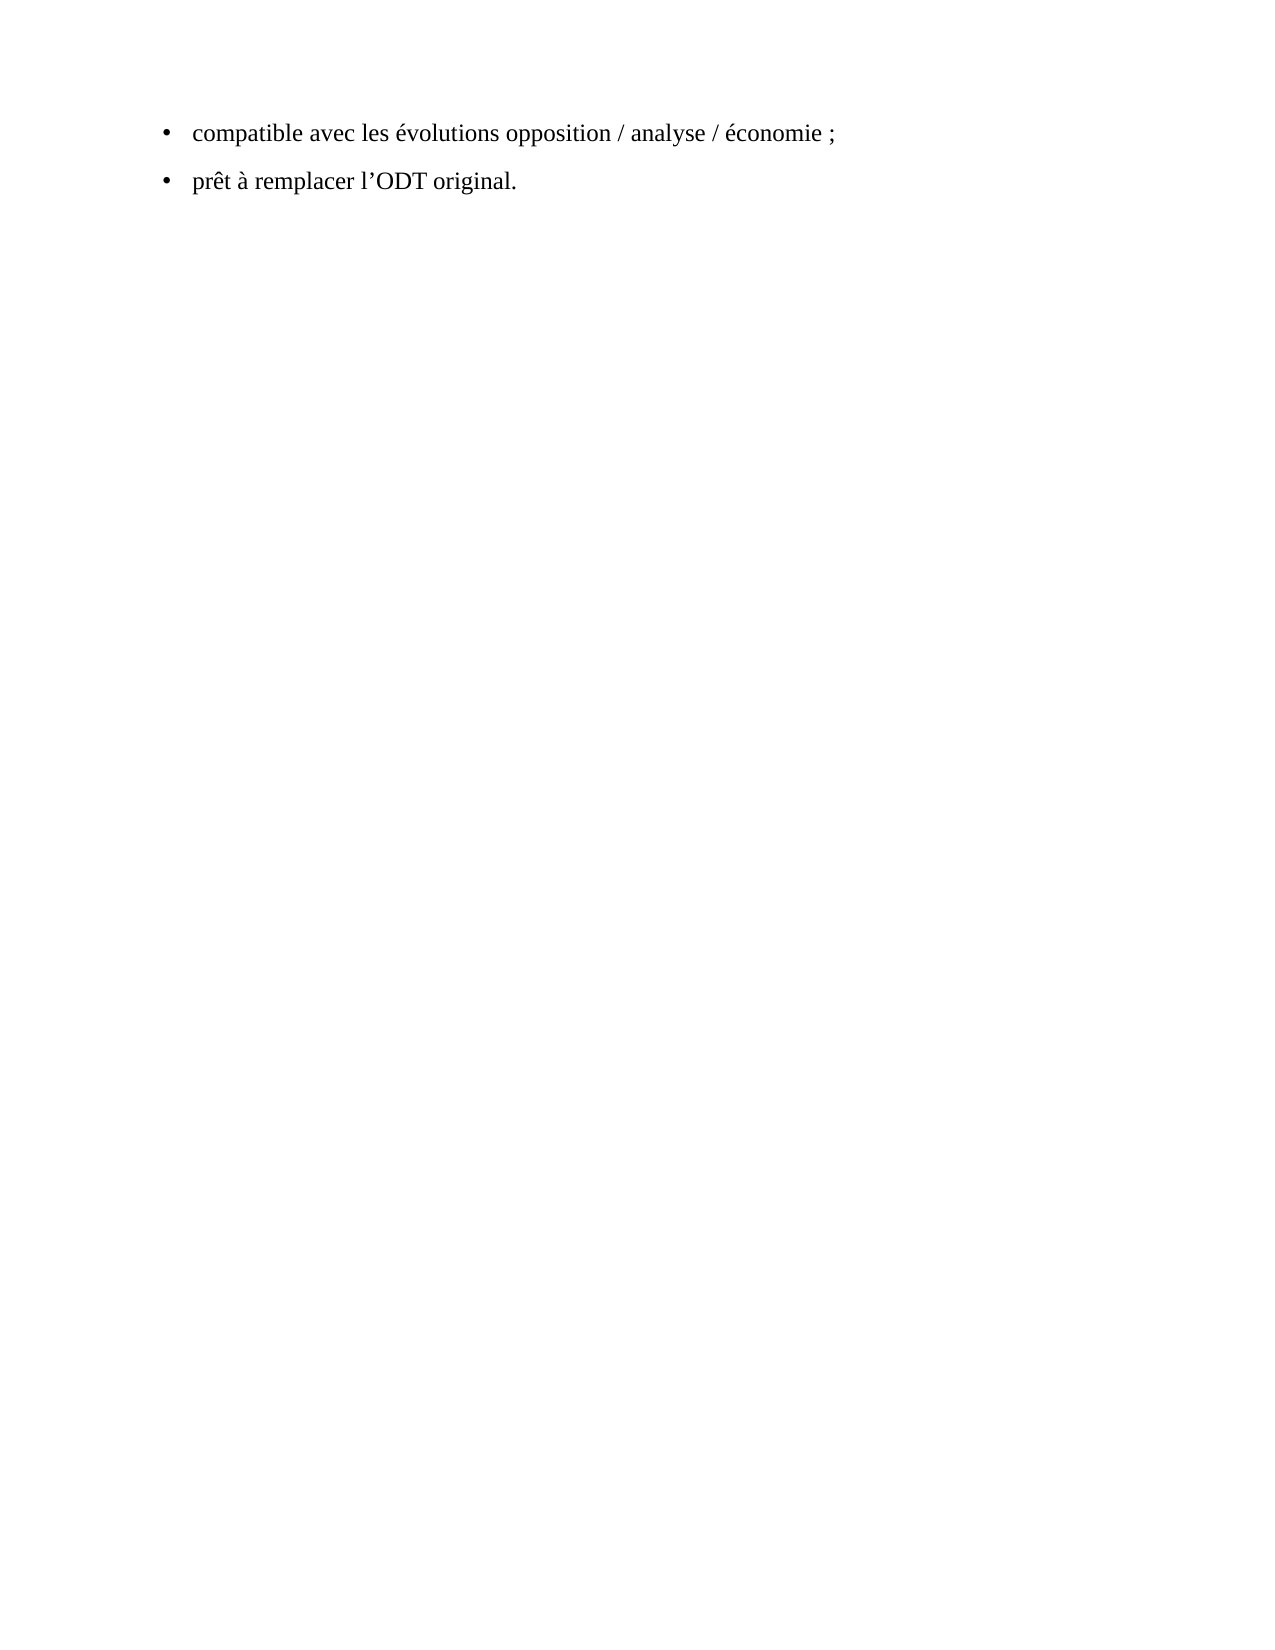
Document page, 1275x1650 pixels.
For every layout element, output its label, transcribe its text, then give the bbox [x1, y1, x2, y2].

list prêt à remplacer l’ODT original. [162, 166, 1157, 194]
list compatible avec les évolutions opposition / analyse / économie ; [162, 118, 1157, 147]
